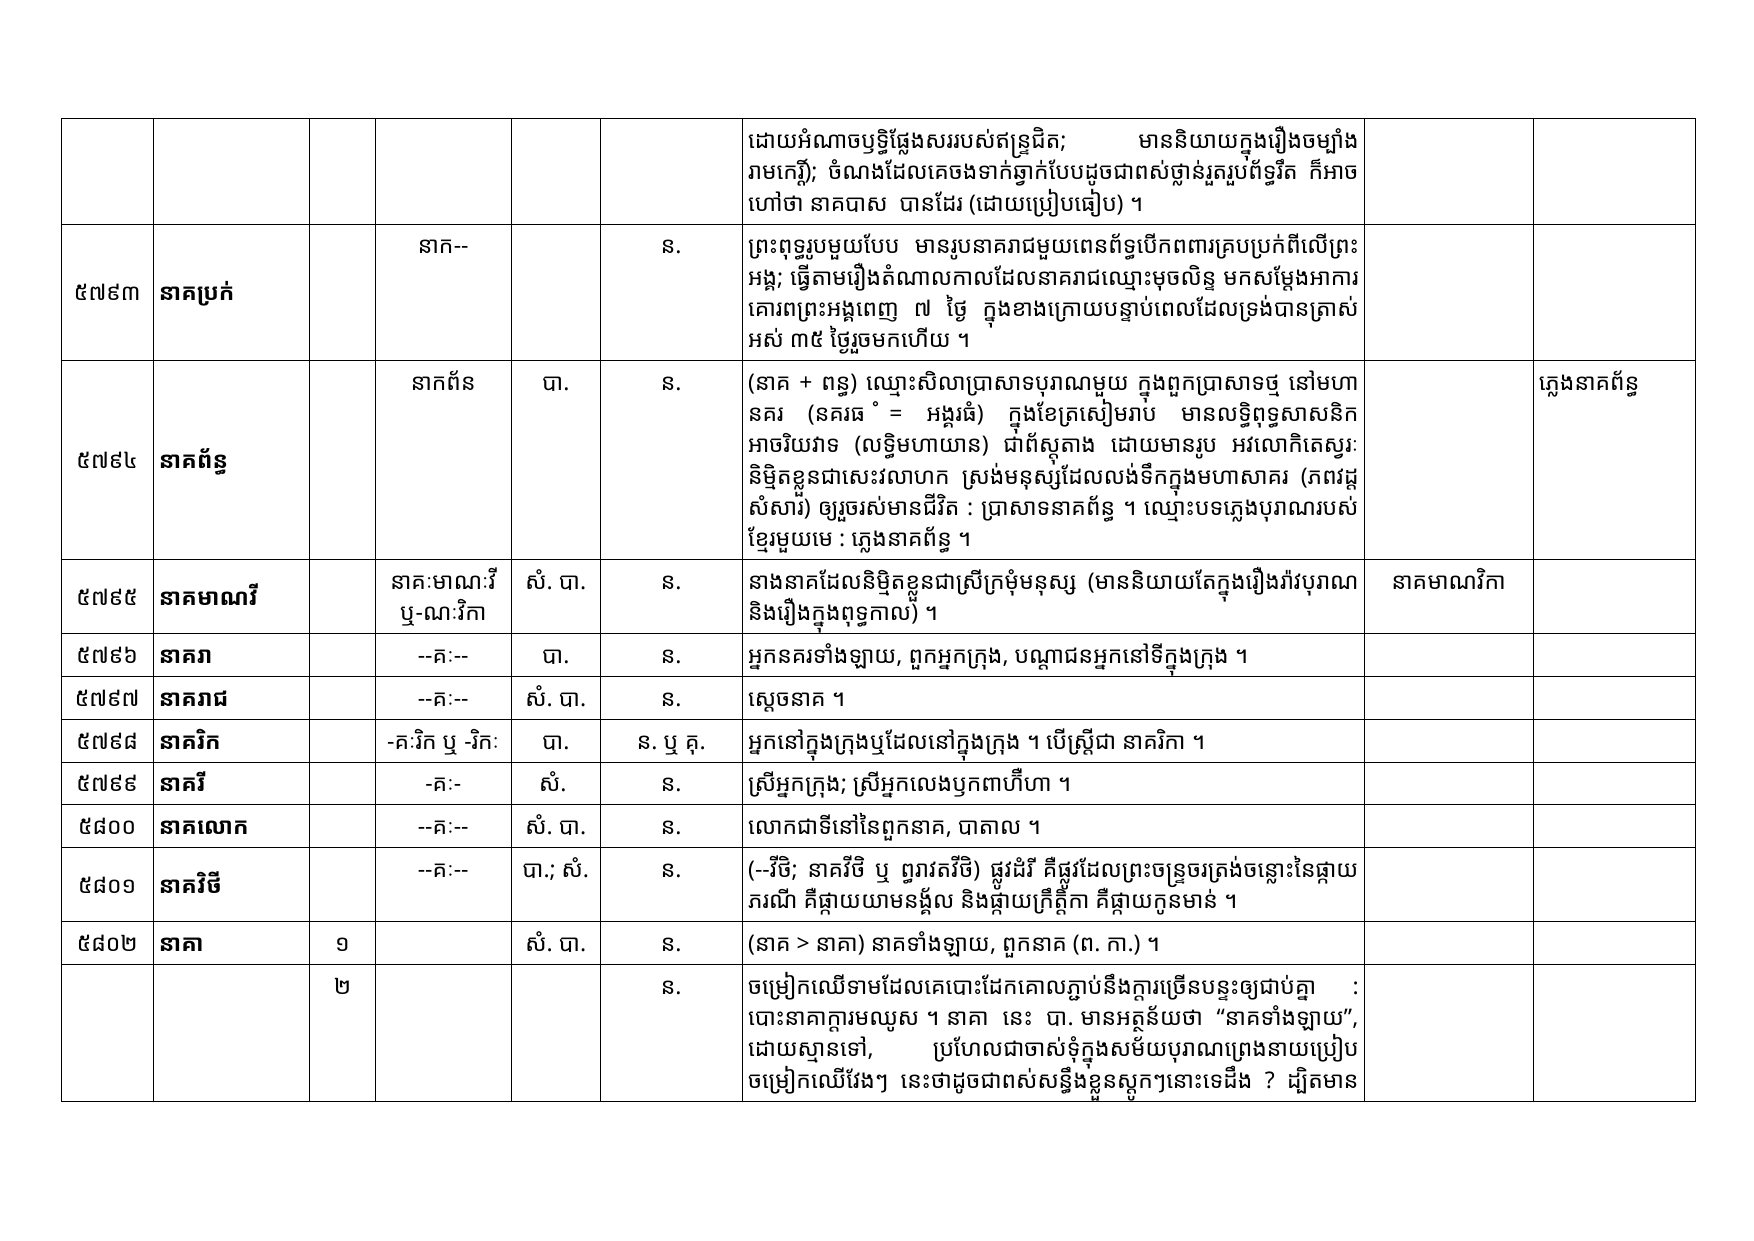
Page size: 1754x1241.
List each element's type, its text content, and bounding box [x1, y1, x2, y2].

table_cell នាគរី [154, 763, 309, 804]
table_cell សំ. [512, 763, 600, 804]
table_cell សំ. បា. [512, 922, 600, 964]
table_cell ន. [601, 225, 742, 360]
table_cell [1365, 634, 1533, 676]
table_cell [1365, 922, 1533, 964]
table_cell ចម្រៀក​ឈើ​ទាម​ដែល​គេ​បោះ​ដែក​គោល​ភ្ជាប់​នឹង​ក្ដារ​ច្រើន​បន្ទះ​ឲ្យ​ជាប់​គ្នា : បោះ​នាគា​ក្ដារ​មឈូស ។ នាគា នេះ បា. មាន​អត្ថ​ន័យ​ថា “នាគ​ទាំងឡាយ”, ដោយ​ស្មាន​ទៅ, ប្រហែល​ជា​ចាស់​ទុំ​ក្នុង​សម័យ​បុរាណ​ព្រេង​នាយ​ប្រៀប​ចម្រៀក​ឈើ​វែង​ៗ នេះ​ថា​ដូច​ជា​ពស់​សន្ធឹង​ខ្លួន​ស្ដូក​ៗ​នោះ​ទេ​ដឹង ? ដ្បិត​មាន​ពាក្យ​ដែល​ប្រៀប​ប្រដូច​ទៅ​នឹង​នាគ​ឬ​ពស់​នោះ​ក៏​ក្រែល​ដែរ ដូច​ជា ផ្សិត​ពពារ​នាគ​រាជ, ដើម​ឆ្អឹង​ពស់ ជាដើម ។ [743, 965, 1364, 1101]
table_cell (នាគបាឝ) អន្ទាក់​ជា​នាគ​ឬ​នាគ​ដែល​ជា​អន្ទាក់, ជា​ចំណង (នាគ​ដែល​កើត​ដោយ​អំណាច​ឫទ្ធិ​ផ្លែង​សរ​របស់​ឥន្ទ្រជិត; មាន​និយាយ​ក្នុង​រឿង​ចម្បាំង​រាមកេរ្តិ៍); ចំណង​ដែល​គេ​ចង​ទាក់​ឆ្វាក់​បែប​ដូច​ជា​ពស់​ថ្លាន់​រួតរួប​ព័ទ្ធ​រឹត ក៏​អាច​ហៅ​ថា នាគបាស បាន​ដែរ (ដោយ​ប្រៀបធៀប) ។ [743, 119, 1364, 223]
table_cell ៥៧៩៣ [62, 225, 153, 360]
table_cell ៥៧៩៥ [62, 560, 153, 633]
table_cell [1365, 805, 1533, 847]
table_cell [376, 119, 511, 223]
table_cell ន. [601, 922, 742, 964]
table_cell នាគ​ព័ន្ធ [154, 361, 309, 559]
table_cell [310, 677, 375, 719]
table_cell [1534, 119, 1695, 223]
table_cell [310, 634, 375, 676]
table_cell ស្រី​អ្នក​ក្រុង; ស្រី​អ្នក​លេង​ឫកពា​ហ៊‌ឺហា ។ [743, 763, 1364, 804]
table_cell [512, 225, 600, 360]
table_cell ១ [310, 922, 375, 964]
table_cell (--វីថិ; នាគ​វីថិ ឬ ព្ធរាវត​វីថិ) ផ្លូវ​ដំរី គឺ​ផ្លូវ​ដែល​ព្រះ​ចន្ទ្រ​ចរ​ត្រង់​ចន្លោះ​នៃ​ផ្កាយ​ភរណី គឺ​ផ្កាយ​យាម​នង្គ័ល និង​ផ្កាយ​ក្រឹត្តិកា គឺ​ផ្កាយ​កូន​មាន់ ។ [743, 848, 1364, 921]
table_cell -គៈ- [376, 763, 511, 804]
table_cell [1534, 677, 1695, 719]
table_cell [1365, 848, 1533, 921]
table_cell [154, 119, 309, 223]
table_cell [1534, 720, 1695, 762]
table_cell [1365, 225, 1533, 360]
table_cell [310, 805, 375, 847]
table_cell [1534, 560, 1695, 633]
table_cell [310, 119, 375, 223]
table_cell [310, 225, 375, 360]
table_cell ភ្លេង​នាគ​ព័ន្ធ [1534, 361, 1695, 559]
table_cell [1365, 763, 1533, 804]
table_cell អ្នក​នៅ​ក្នុង​ក្រុង​ឬ​ដែល​នៅ​ក្នុង​ក្រុង ។ បើ​ស្រ្តី​ជា នាគ​រិកា ។ [743, 720, 1364, 762]
table_cell [1534, 763, 1695, 804]
table_cell [310, 763, 375, 804]
table_cell [62, 965, 153, 1101]
table_cell (នាគ + ពន្ធ) ឈ្មោះ​សិលា​ប្រាសាទ​បុរាណ​មួយ ក្នុង​ពួក​ប្រាសាទ​ថ្ម នៅ​មហា​នគរ (នគរ​ធំ = អង្គរ​ធំ) ក្នុង​ខែត្រ​សៀមរាប មាន​លទ្ធិ​ពុទ្ធ​សាសនិក​អាចរិយវាទ (លទ្ធិ​មហា​យាន) ជា​ព័ស្ដុតាង ដោយ​មាន​រូប អវលោកិតេស្វរៈ និម្មិត​ខ្លួន​ជា​សេះ​វលាហក ស្រង់​មនុស្ស​ដែល​លង់​ទឹក​ក្នុង​មហា​សាគរ (ភព​វដ្ត​សំសារ) ឲ្យ​រួច​រស់​មាន​ជីវិត : ប្រាសាទ​នាគ​ព័ន្ធ ។ ឈ្មោះ​បទ​ភ្លេង​បុរាណ​របស់​ខ្មែរ​មួយ​មេ : ភ្លេង​នាគ​ព័ន្ធ ។ [743, 361, 1364, 559]
table_cell [1365, 965, 1533, 1101]
table_cell ៥៨០១ [62, 848, 153, 921]
table_cell បា. [512, 361, 600, 559]
table_cell លោក​ជា​ទី​នៅ​នៃ​ពួក​នាគ, បាតាល ។ [743, 805, 1364, 847]
table_cell ព្រះ​ពុទ្ធ​រូប​មួយ​បែប មាន​រូប​នាគ​រាជ​មួយ​ពេន​ព័ទ្ធ​បើក​ពពារ​គ្រប​ប្រក់​ពី​លើ​ព្រះ​អង្គ; ធ្វើ​តាម​រឿង​តំណាល​កាល​ដែល​នាគ​រាជ​ឈ្មោះ​មុចលិន្ទ មក​សម្ដែង​អាការ​គោរព​ព្រះ​អង្គ​ពេញ ៧ ថ្ងៃ ក្នុង​ខាង​ក្រោយ​បន្ទាប់​ពេល​ដែល​ទ្រង់​បាន​ត្រាស់​អស់ ៣៥ ថ្ងៃ​រួច​មក​ហើយ ។ [743, 225, 1364, 360]
table_cell ៥៧៩៧ [62, 677, 153, 719]
table_cell នាគ​ប្រក់ [154, 225, 309, 360]
table_cell ៥៧៩៩ [62, 763, 153, 804]
table_cell សំ. បា. [512, 560, 600, 633]
table_cell សំ. បា. [512, 805, 600, 847]
table_cell នាគា [154, 922, 309, 964]
table_cell ន. [601, 560, 742, 633]
table_cell [62, 119, 153, 223]
table_cell [1365, 720, 1533, 762]
table_cell [512, 119, 600, 223]
table_cell ៥៧៩៨ [62, 720, 153, 762]
table_cell [376, 965, 511, 1101]
table_cell [1534, 848, 1695, 921]
table_cell [310, 560, 375, 633]
table_cell [1365, 119, 1533, 223]
table_cell នាគ​វិថី [154, 848, 309, 921]
table_cell ន. [601, 848, 742, 921]
table_cell ន. ឬ គុ. [601, 720, 742, 762]
table_cell បា.; សំ. [512, 848, 600, 921]
table_cell [1365, 361, 1533, 559]
table_cell អ្នក​នគរ​ទាំងឡាយ, ពួក​អ្នក​ក្រុង, បណ្ដា​ជន​អ្នក​នៅ​ទី​ក្នុង​ក្រុង ។ [743, 634, 1364, 676]
table_cell [154, 965, 309, 1101]
table_cell ៥៧៩៦ [62, 634, 153, 676]
table_cell ៥៨០០ [62, 805, 153, 847]
table_cell នាគ​មាណវិកា [1365, 560, 1533, 633]
table_cell --គៈ-- [376, 805, 511, 847]
table_cell ២ [310, 965, 375, 1101]
table_cell [310, 361, 375, 559]
table_cell [310, 848, 375, 921]
table_cell នាគ​មាណវី [154, 560, 309, 633]
table_cell [310, 720, 375, 762]
table_cell [601, 119, 742, 223]
table_cell [1534, 225, 1695, 360]
table_cell --គៈ-- [376, 848, 511, 921]
table_cell ៥៨០២ [62, 922, 153, 964]
table_cell ស្ដេច​នាគ ។ [743, 677, 1364, 719]
table_cell សំ. បា. [512, 677, 600, 719]
table_cell នាង​នាគ​ដែល​និម្មិត​ខ្លួន​ជា​ស្រី​ក្រមុំ​មនុស្ស (មាន​និយាយ​តែ​ក្នុង​រឿង​រ៉ាវ​បុរាណ​និង​រឿង​ក្នុង​ពុទ្ធ​កាល) ។ [743, 560, 1364, 633]
table_cell បា. [512, 634, 600, 676]
table_cell នាគ​លោក [154, 805, 309, 847]
table_cell [1534, 965, 1695, 1101]
table_cell ន. [601, 965, 742, 1101]
table_cell [1534, 922, 1695, 964]
table_cell ន. [601, 361, 742, 559]
table_cell នាគៈមាណៈវីឬ-ណៈវិកា [376, 560, 511, 633]
table_cell នាក-- [376, 225, 511, 360]
table_cell [1365, 677, 1533, 719]
table_cell --គៈ-- [376, 677, 511, 719]
table_cell -គៈរិក ឬ -រិកៈ [376, 720, 511, 762]
table_cell ន. [601, 677, 742, 719]
table_cell បា. [512, 720, 600, 762]
table_cell ន. [601, 763, 742, 804]
table_cell នាកព័ន [376, 361, 511, 559]
table_cell នាគរិក [154, 720, 309, 762]
table_cell [512, 965, 600, 1101]
table_cell [1534, 634, 1695, 676]
table_cell ៥៧៩៤ [62, 361, 153, 559]
table_cell នាគ​រាជ [154, 677, 309, 719]
table_cell --គៈ-- [376, 634, 511, 676]
table_cell [1534, 805, 1695, 847]
table_cell ន. [601, 634, 742, 676]
table_cell [376, 922, 511, 964]
table_cell (នាគ > នាគា) នាគ​ទាំងឡាយ, ពួក​នាគ (ព. កា.) ។ [743, 922, 1364, 964]
table_cell នាគរា [154, 634, 309, 676]
table_cell ន. [601, 805, 742, 847]
